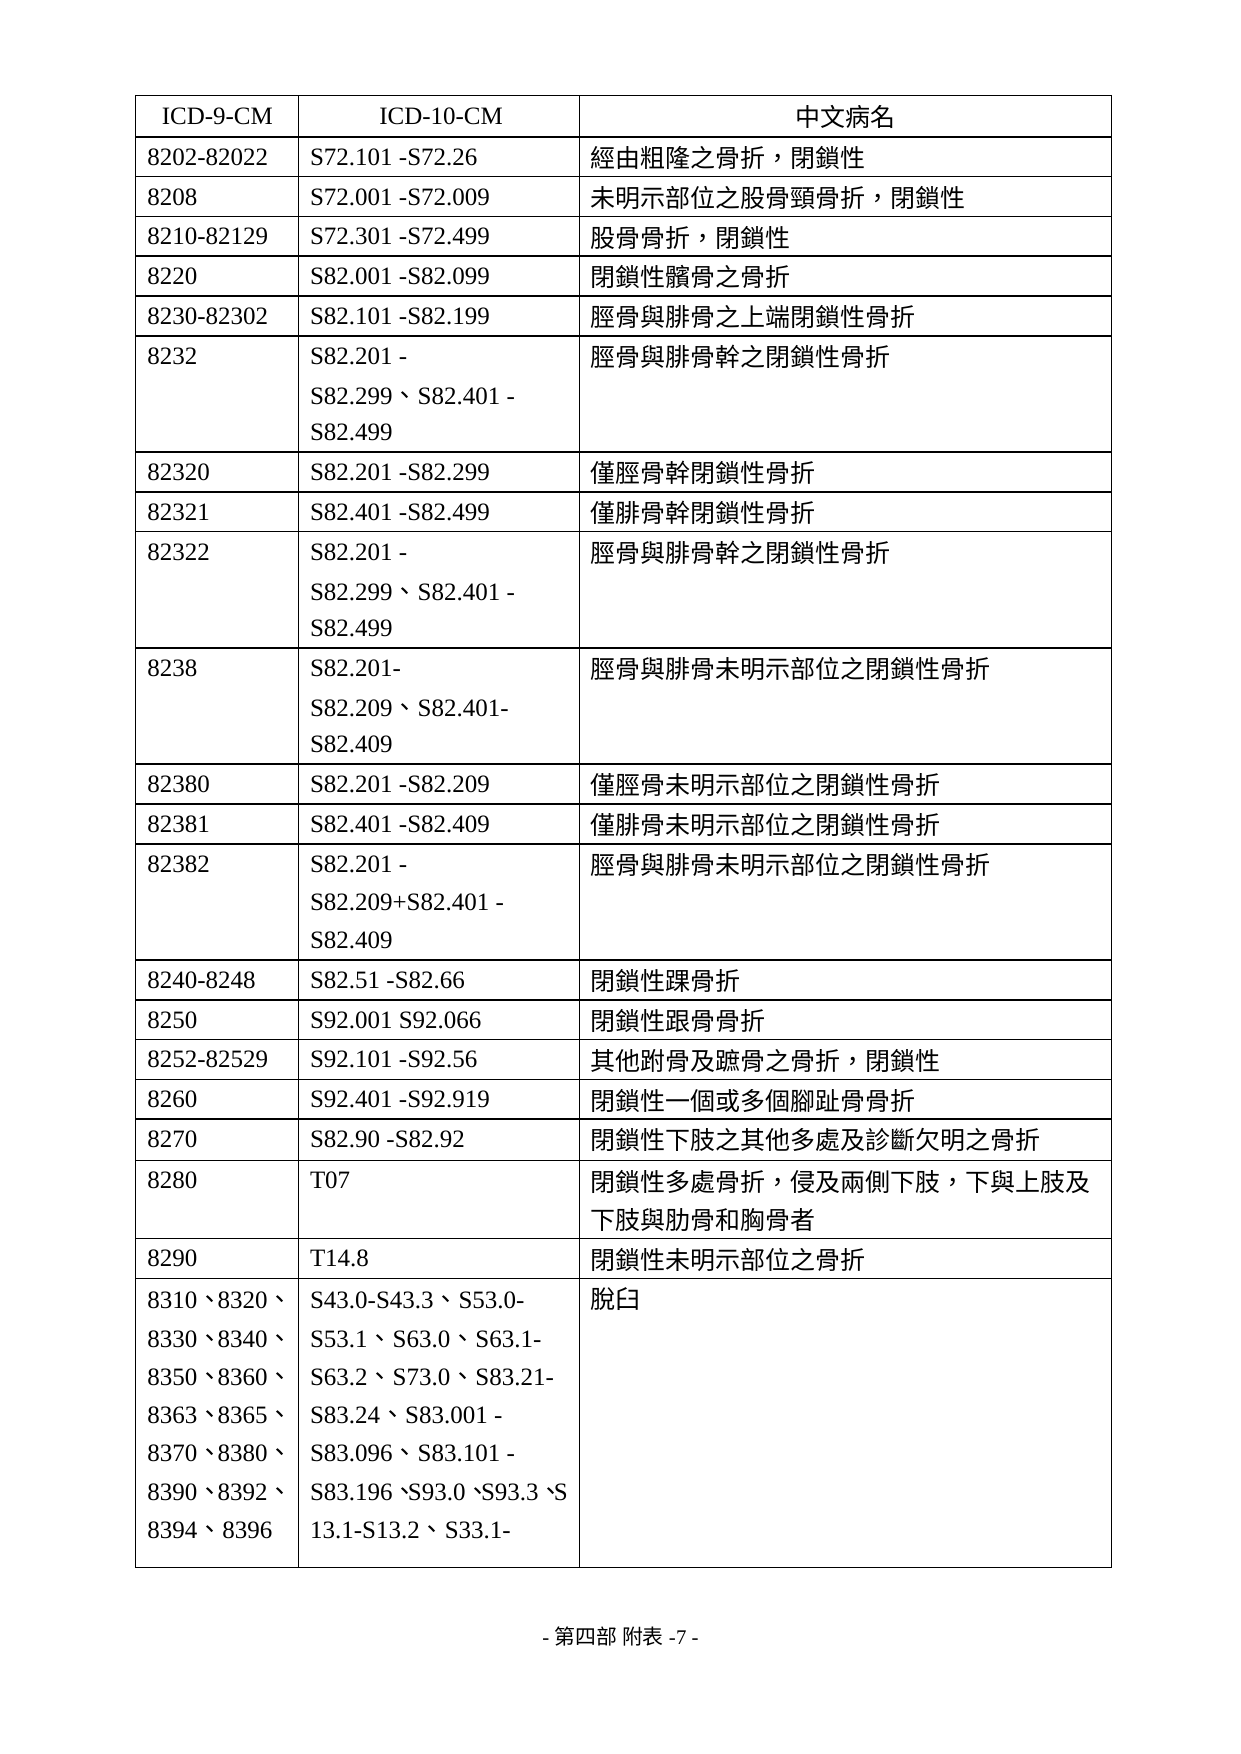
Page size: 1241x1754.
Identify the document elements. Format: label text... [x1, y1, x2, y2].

table_cell 閉鎖性下肢之其他多處及診斷欠明之骨折 [580, 1120, 1111, 1160]
table_cell 82320 [136, 453, 298, 491]
table_cell S72.001 -S72.009 [299, 177, 579, 216]
table_cell 經由粗隆之骨折，閉鎖性 [580, 138, 1111, 176]
table_cell S82.201 -S82.299、S82.401 -S82.499 [299, 337, 579, 451]
table_header ICD-9-CM [136, 96, 298, 136]
table_cell 82322 [136, 532, 298, 647]
table_cell S72.101 -S72.26 [299, 138, 579, 176]
table_cell 脛骨與腓骨幹之閉鎖性骨折 [580, 337, 1111, 451]
table_cell 僅腓骨未明示部位之閉鎖性骨折 [580, 805, 1111, 843]
table_cell S92.401 -S92.919 [299, 1080, 579, 1118]
table_cell S92.001 S92.066 [299, 1001, 579, 1039]
table_cell S43.0-S43.3、S53.0-S53.1、S63.0、S63.1-S63.2、S73.0、S83.21-S83.24、S83.001 -S83.096、S83.101 -S83.196、S93.0、S93.3、S13.1-S13.2、S33.1- [299, 1279, 579, 1567]
table_cell 8252-82529 [136, 1040, 298, 1078]
table_cell 8290 [136, 1239, 298, 1277]
table_cell 脛骨與腓骨未明示部位之閉鎖性骨折 [580, 845, 1111, 959]
table_cell 8280 [136, 1161, 298, 1238]
table_cell S82.51 -S82.66 [299, 961, 579, 999]
table_cell 82381 [136, 805, 298, 843]
table_cell 脛骨與腓骨幹之閉鎖性骨折 [580, 532, 1111, 647]
table_cell 8220 [136, 257, 298, 295]
table_cell 閉鎖性未明示部位之骨折 [580, 1239, 1111, 1277]
table_cell T07 [299, 1161, 579, 1238]
table_cell 82380 [136, 765, 298, 803]
table_cell 8230-82302 [136, 297, 298, 335]
table_cell 閉鎖性髕骨之骨折 [580, 257, 1111, 295]
table_cell S82.201 -S82.299、S82.401 -S82.499 [299, 532, 579, 647]
table_cell 脛骨與腓骨未明示部位之閉鎖性骨折 [580, 649, 1111, 763]
table_cell 8270 [136, 1120, 298, 1160]
table_cell 8310、8320、8330、8340、8350、8360、8363、8365、8370、8380、8390、8392、8394、8396 [136, 1279, 298, 1567]
table_cell S82.101 -S82.199 [299, 297, 579, 335]
table_cell 閉鎖性多處骨折，侵及兩側下肢，下與上肢及下肢與肋骨和胸骨者 [580, 1161, 1111, 1238]
table_cell 8238 [136, 649, 298, 763]
table_cell S82.401 -S82.499 [299, 493, 579, 531]
table_cell S82.90 -S82.92 [299, 1120, 579, 1160]
table_cell 8202-82022 [136, 138, 298, 176]
table_cell S82.201 -S82.209+S82.401 -S82.409 [299, 845, 579, 959]
table_cell 閉鎖性跟骨骨折 [580, 1001, 1111, 1039]
table_cell 8232 [136, 337, 298, 451]
table_cell S92.101 -S92.56 [299, 1040, 579, 1078]
table_cell 82321 [136, 493, 298, 531]
table_cell 8208 [136, 177, 298, 216]
table_cell 股骨骨折，閉鎖性 [580, 217, 1111, 255]
table_cell S82.401 -S82.409 [299, 805, 579, 843]
table_cell S82.201-S82.209、S82.401-S82.409 [299, 649, 579, 763]
table_cell S82.001 -S82.099 [299, 257, 579, 295]
table_cell 閉鎖性踝骨折 [580, 961, 1111, 999]
table_cell 僅脛骨幹閉鎖性骨折 [580, 453, 1111, 491]
table_cell 脛骨與腓骨之上端閉鎖性骨折 [580, 297, 1111, 335]
table_cell 閉鎖性一個或多個腳趾骨骨折 [580, 1080, 1111, 1118]
table_cell 僅脛骨未明示部位之閉鎖性骨折 [580, 765, 1111, 803]
table_cell 8250 [136, 1001, 298, 1039]
table_cell 8260 [136, 1080, 298, 1118]
table_cell 脫臼 [580, 1279, 1111, 1567]
table_cell 8240-8248 [136, 961, 298, 999]
table_header ICD-10-CM [299, 96, 579, 136]
table_cell 82382 [136, 845, 298, 959]
table_cell 8210-82129 [136, 217, 298, 255]
table_cell T14.8 [299, 1239, 579, 1277]
table_cell S82.201 -S82.209 [299, 765, 579, 803]
table_cell S72.301 -S72.499 [299, 217, 579, 255]
table_header 中文病名 [580, 96, 1111, 136]
table_cell 僅腓骨幹閉鎖性骨折 [580, 493, 1111, 531]
table_cell S82.201 -S82.299 [299, 453, 579, 491]
table_cell 其他跗骨及蹠骨之骨折，閉鎖性 [580, 1040, 1111, 1078]
table_cell 未明示部位之股骨頸骨折，閉鎖性 [580, 177, 1111, 216]
